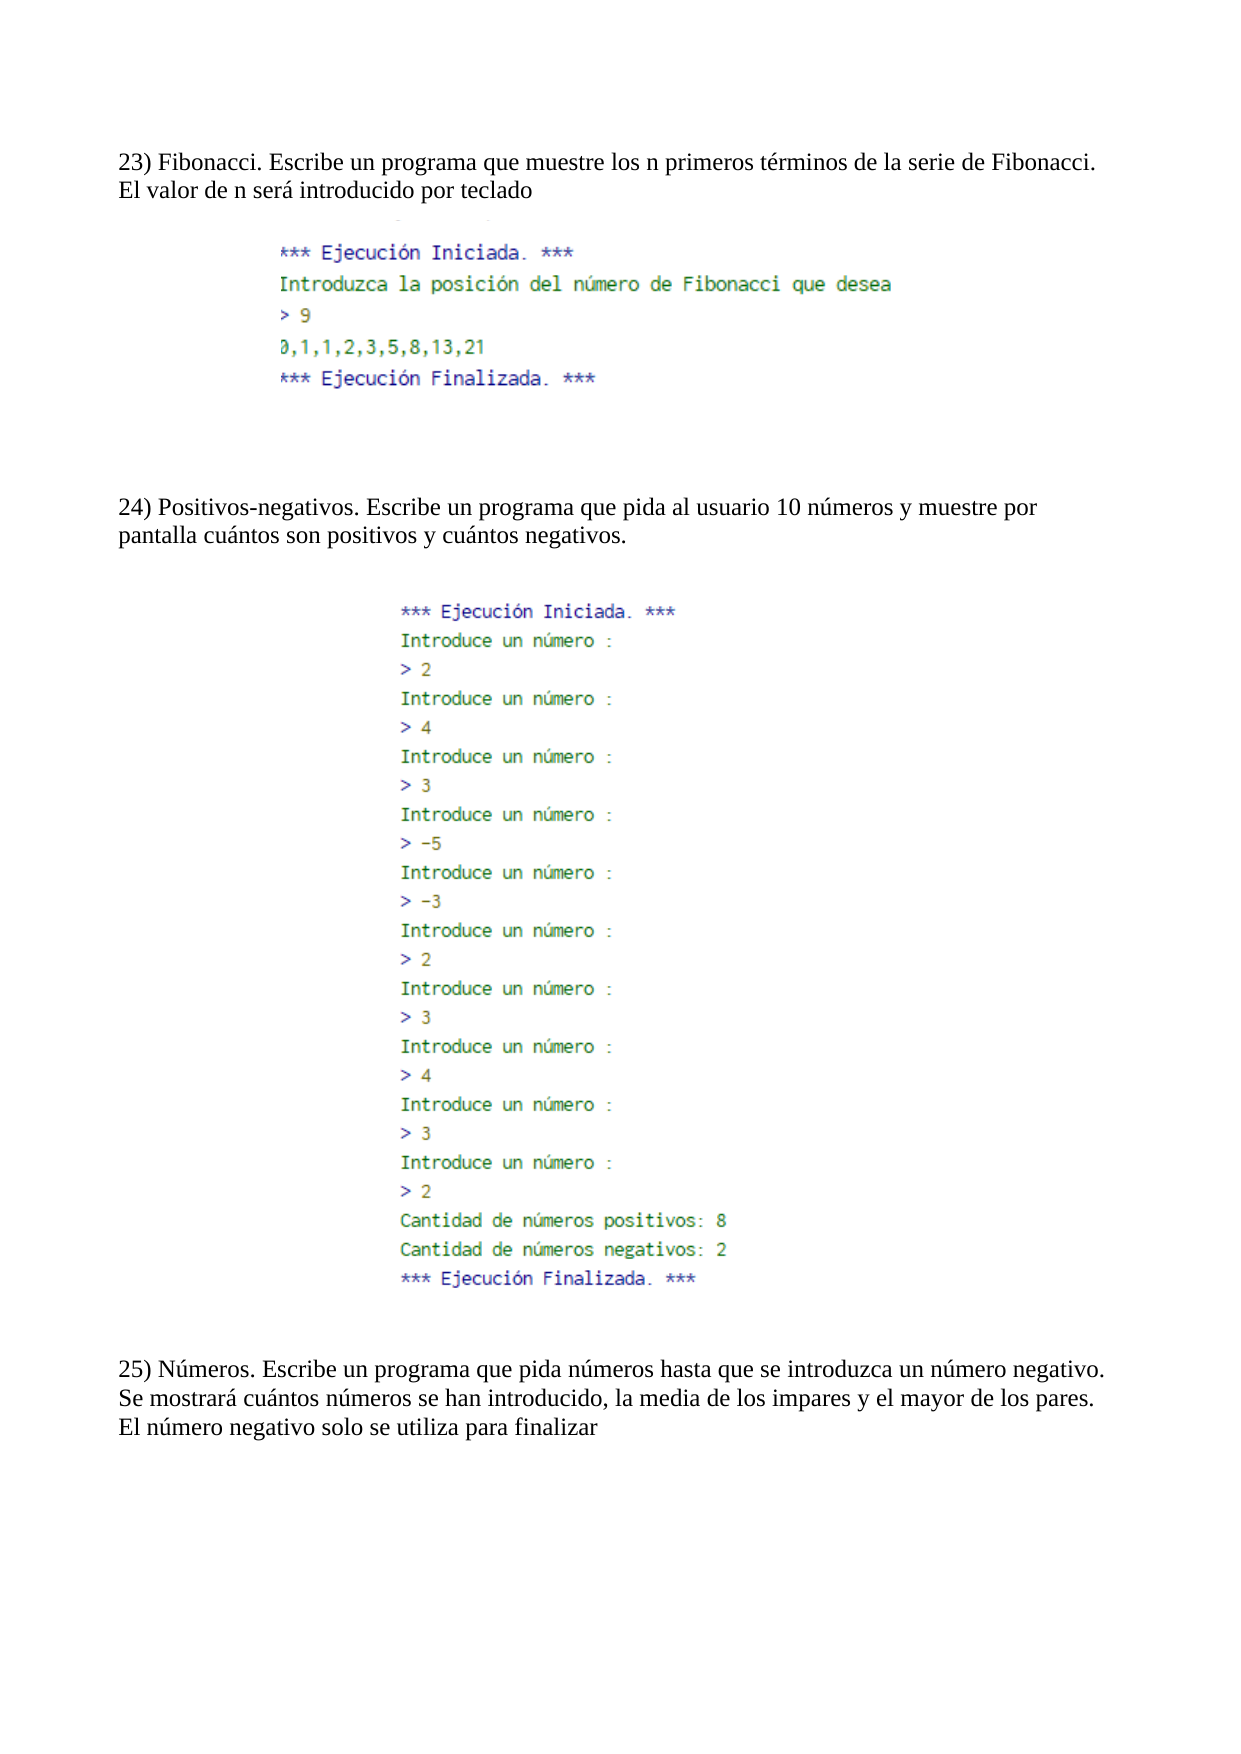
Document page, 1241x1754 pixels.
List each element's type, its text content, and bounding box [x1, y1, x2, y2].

text 23) Fibonacci. Escribe un programa que muestre los n primeros términos de la serie de Fibonacci. El valor de n será introducido por teclado [118, 147, 1122, 204]
picture [281, 220, 941, 417]
text 25) Números. Escribe un programa que pida números hasta que se introduzca un número negativo. Se mostrará cuántos números se han introducido, la media de los impares y el mayor de los pares. El número negativo solo se utiliza para finalizar [118, 1354, 1122, 1441]
picture [399, 595, 828, 1317]
text 24) Positivos-negativos. Escribe un programa que pida al usuario 10 números y muestre por pantalla cuántos son positivos y cuántos negativos. [118, 492, 1122, 549]
